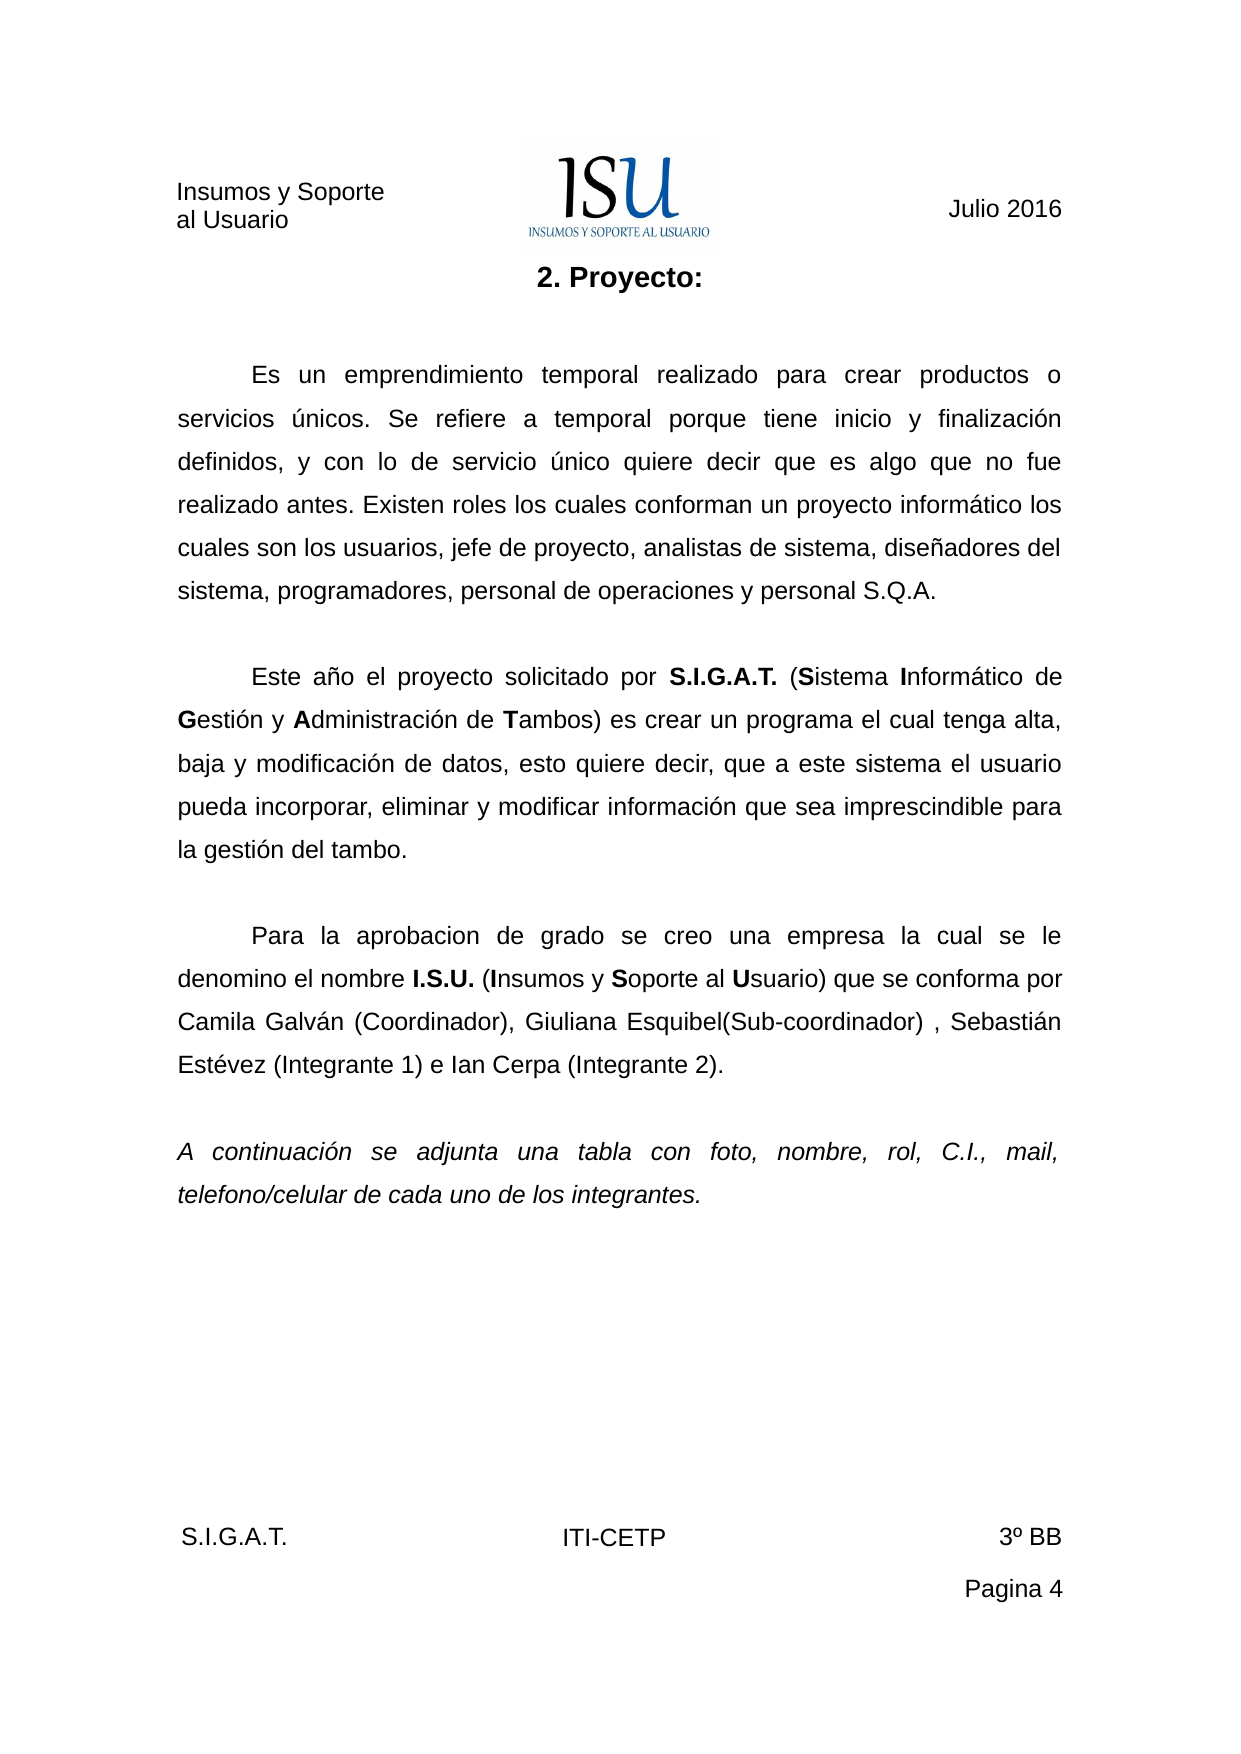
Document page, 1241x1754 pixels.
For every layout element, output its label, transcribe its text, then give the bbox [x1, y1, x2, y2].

text Para la aprobacion de grado se creo una empresa la cual se le denomino el nombre I.S.U. (Insumos y Soporte al Usuario) que se conforma por Camila Galván (Coordinador), Giuliana Esquibel(Sub-coordinador) , Sebastián Estévez (Integrante 1) e Ian Cerpa (Integrante 2). [177, 921, 1063, 1079]
text Es un emprendimiento temporal realizado para crear productos o servicios únicos. Se refiere a temporal porque tiene inicio y finalización definidos, y con lo de servicio único quiere decir que es algo que no fue realizado antes. Existen roles los cuales conforman un proyecto informático los cuales son los usuarios, jefe de proyecto, analistas de sistema, diseñadores del sistema, programadores, personal de operaciones y personal S.Q.A. [177, 360, 1063, 605]
text Este año el proyecto solicitado por S.I.G.A.T. (Sistema Informático de Gestión y Administración de Tambos) es crear un programa el cual tenga alta, baja y modificación de datos, esto quiere decir, que a este sistema el usuario pueda incorporar, eliminar y modificar información que sea imprescindible para la gestión del tambo. [177, 662, 1063, 863]
text A continuación se adjunta una tabla con foto, nombre, rol, C.I., mail, telefono/celular de cada uno de los integrantes. [177, 1137, 1063, 1208]
text 2. Proyecto: [177, 260, 1063, 293]
picture [517, 138, 723, 252]
